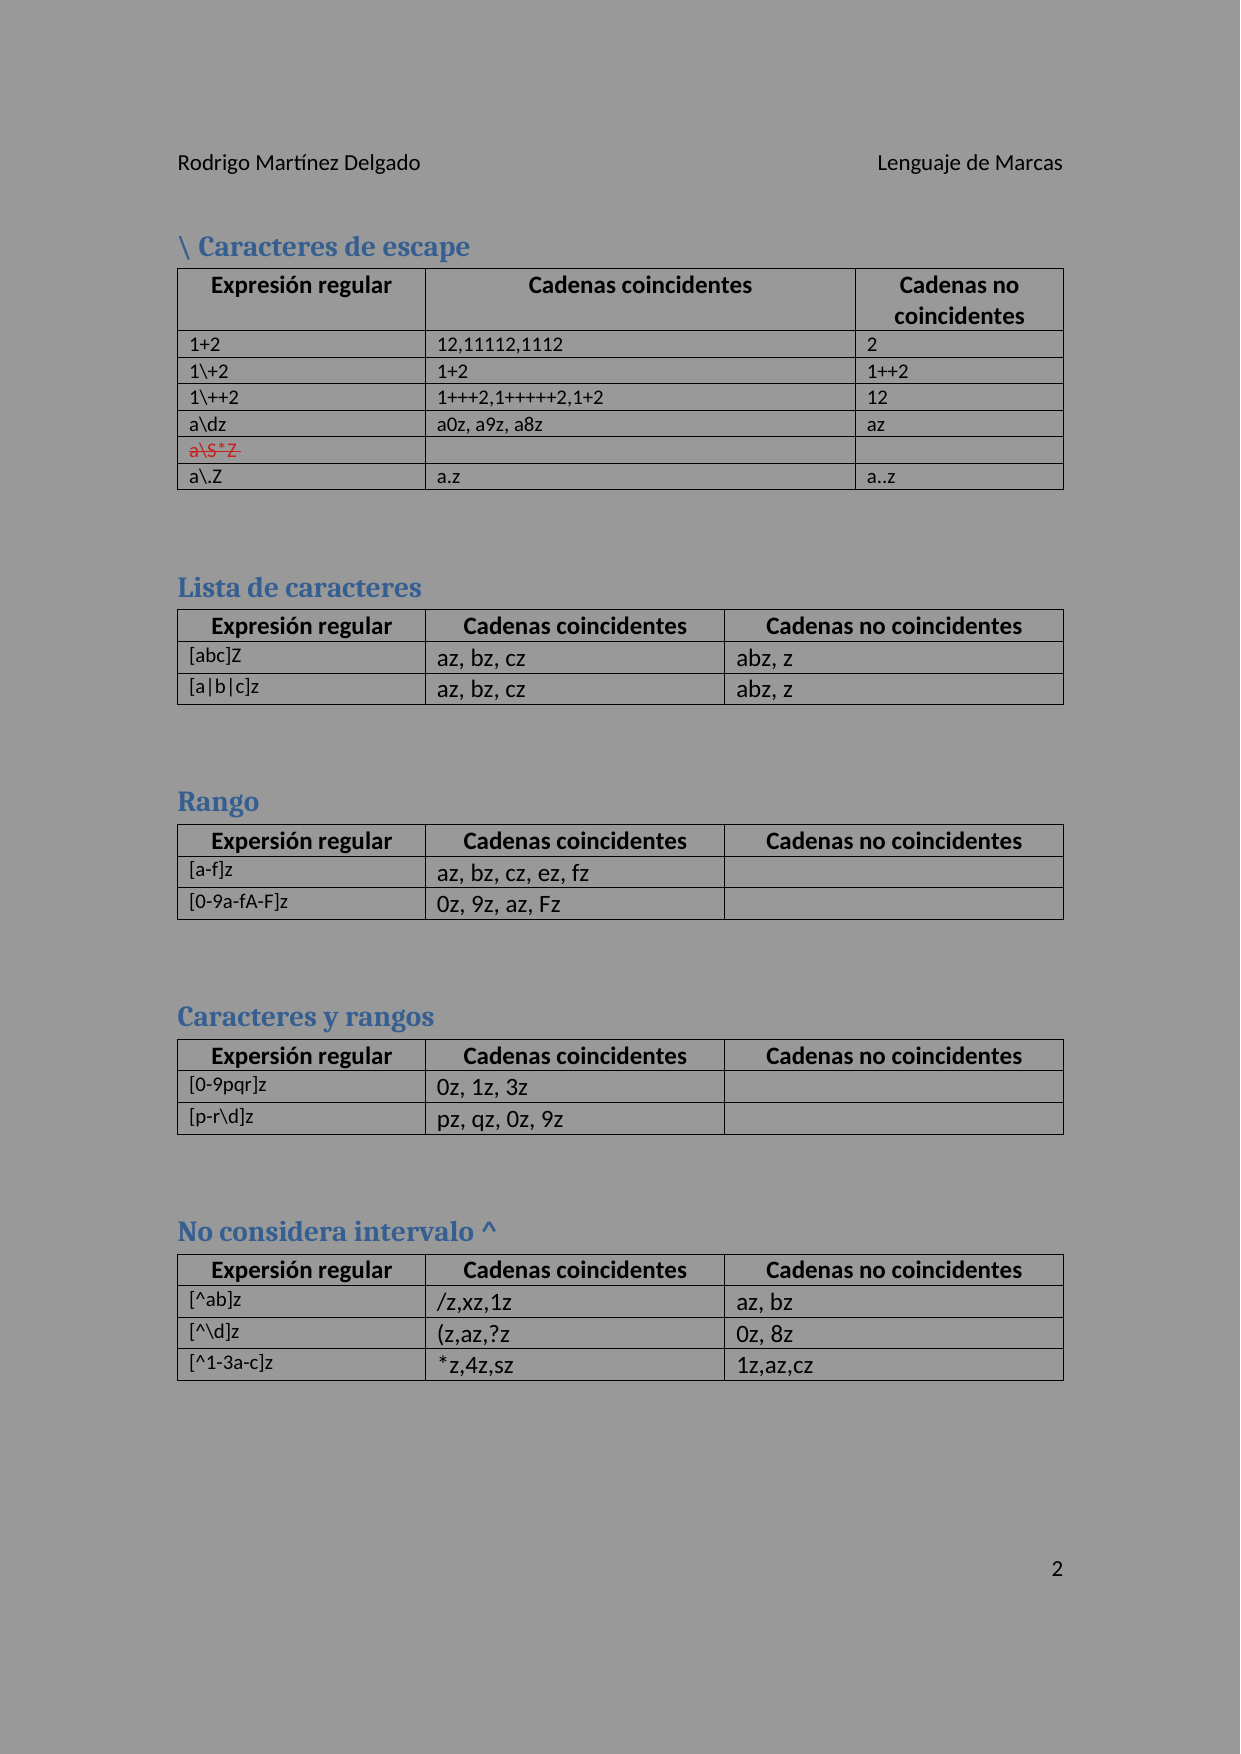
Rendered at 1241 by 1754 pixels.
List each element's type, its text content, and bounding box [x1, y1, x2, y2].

table_cell az, bz [725, 1286, 1063, 1317]
table_cell (z,az,?z [426, 1318, 724, 1348]
table_cell [a-f]z [178, 857, 425, 887]
table_header Cadenas coincidentes [426, 1040, 724, 1070]
table_cell 1\++2 [178, 384, 425, 410]
table_cell [abc]Z [178, 642, 425, 672]
table_cell [0-9pqr]z [178, 1071, 425, 1102]
subtitle Rango [177, 786, 1063, 819]
table_cell 1+2 [426, 358, 855, 383]
table_cell 12,11112,1112 [426, 331, 855, 357]
table_cell az, bz, cz [426, 674, 724, 704]
table_header Expresión regular [178, 610, 425, 641]
table_header Cadenas no coincidentes [725, 610, 1063, 641]
subtitle \ Caracteres de escape [177, 230, 1063, 263]
table_cell 1\+2 [178, 358, 425, 383]
table_cell a.z [426, 464, 855, 489]
table_cell az, bz, cz [426, 642, 724, 672]
table_cell 0z, 8z [725, 1318, 1063, 1348]
table_cell [^1-3a-c]z [178, 1349, 425, 1380]
table_cell [p-r\d]z [178, 1103, 425, 1133]
table_header Cadenas no coincidentes [725, 1255, 1063, 1285]
table_cell abz, z [725, 642, 1063, 672]
table_cell [0-9a-fA-F]z [178, 888, 425, 919]
table_header Cadenas coincidentes [426, 610, 724, 641]
table_cell 1+++2,1+++++2,1+2 [426, 384, 855, 410]
table_cell [^\d]z [178, 1318, 425, 1348]
table_cell a..z [856, 464, 1063, 489]
table_cell 0z, 1z, 3z [426, 1071, 724, 1102]
table_header Cadenas no coincidentes [856, 269, 1063, 330]
table_header Cadenas coincidentes [426, 269, 855, 330]
table_cell pz, qz, 0z, 9z [426, 1103, 724, 1133]
table_header Cadenas coincidentes [426, 825, 724, 856]
table_cell az [856, 411, 1063, 436]
table_header Cadenas no coincidentes [725, 1040, 1063, 1070]
table_cell 2 [856, 331, 1063, 357]
table_cell [856, 437, 1063, 463]
table_header Expersión regular [178, 1255, 425, 1285]
table_cell az, bz, cz, ez, fz [426, 857, 724, 887]
table_cell [725, 888, 1063, 919]
table_header Cadenas no coincidentes [725, 825, 1063, 856]
table_cell [725, 1071, 1063, 1102]
subtitle Lista de caracteres [177, 571, 1063, 604]
table_cell abz, z [725, 674, 1063, 704]
table_cell a\.Z [178, 464, 425, 489]
table_cell 1+2 [178, 331, 425, 357]
table_cell 1z,az,cz [725, 1349, 1063, 1380]
table_header Expersión regular [178, 1040, 425, 1070]
table_cell a\dz [178, 411, 425, 436]
table_cell [a|b|c]z [178, 674, 425, 704]
table_cell a0z, a9z, a8z [426, 411, 855, 436]
table_cell 1++2 [856, 358, 1063, 383]
table_cell 0z, 9z, az, Fz [426, 888, 724, 919]
subtitle No considera intervalo ^ [177, 1215, 1063, 1249]
table_cell [^ab]z [178, 1286, 425, 1317]
table_header Cadenas coincidentes [426, 1255, 724, 1285]
table_cell [426, 437, 855, 463]
table_cell /z,xz,1z [426, 1286, 724, 1317]
table_cell *z,4z,sz [426, 1349, 724, 1380]
table_cell [725, 1103, 1063, 1133]
table_cell [725, 857, 1063, 887]
subtitle Caracteres y rangos [177, 1000, 1063, 1034]
table_header Expersión regular [178, 825, 425, 856]
table_cell 12 [856, 384, 1063, 410]
table_cell a\S*Z [178, 437, 425, 463]
table_header Expresión regular [178, 269, 425, 330]
